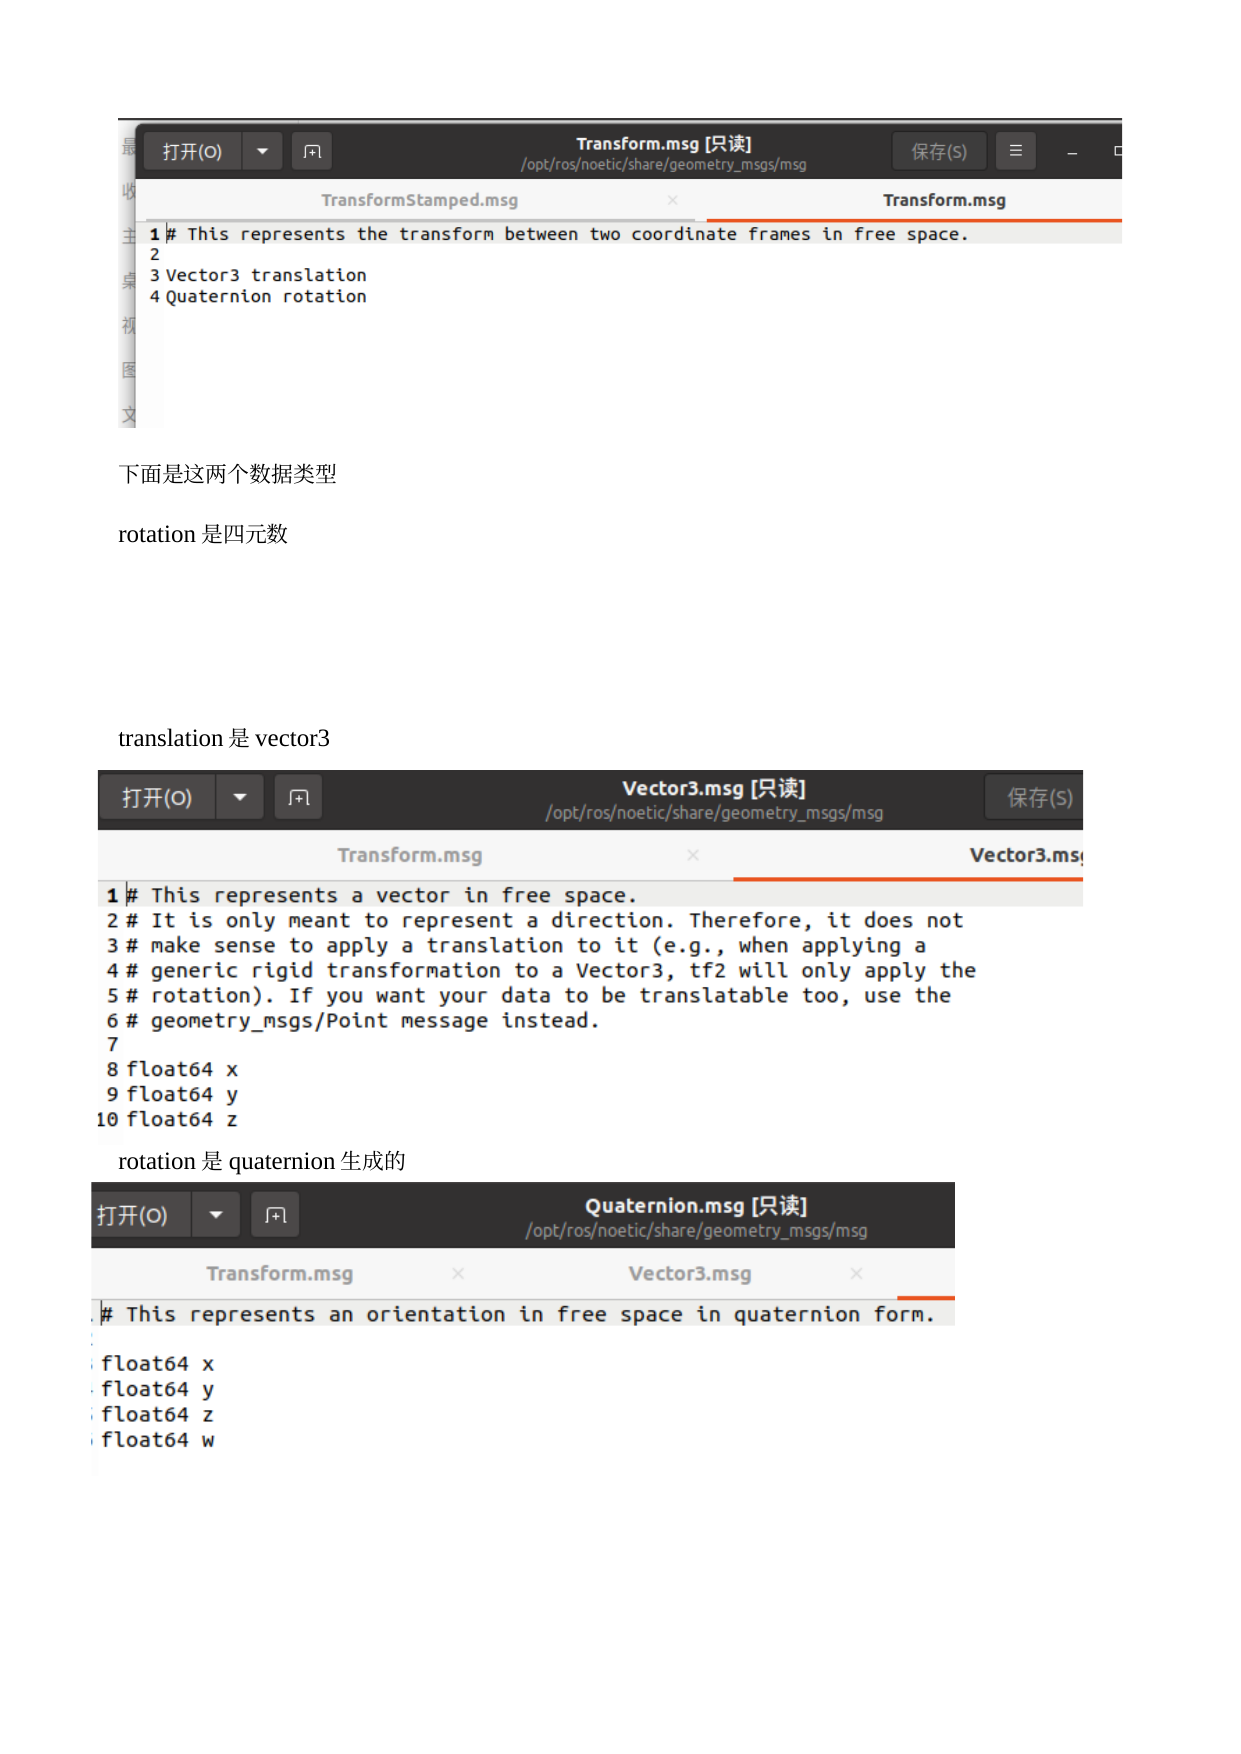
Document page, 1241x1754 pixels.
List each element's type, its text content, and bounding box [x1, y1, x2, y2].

text 下面是这两个数据类型 [118, 457, 1122, 488]
text rotation是 quaternion生成的 [118, 1144, 1122, 1176]
picture [97, 770, 1084, 1145]
text rotation是四元数 [118, 517, 1122, 548]
picture [118, 118, 1123, 428]
text translation是vector3 [118, 721, 1122, 752]
picture [91, 1182, 955, 1476]
